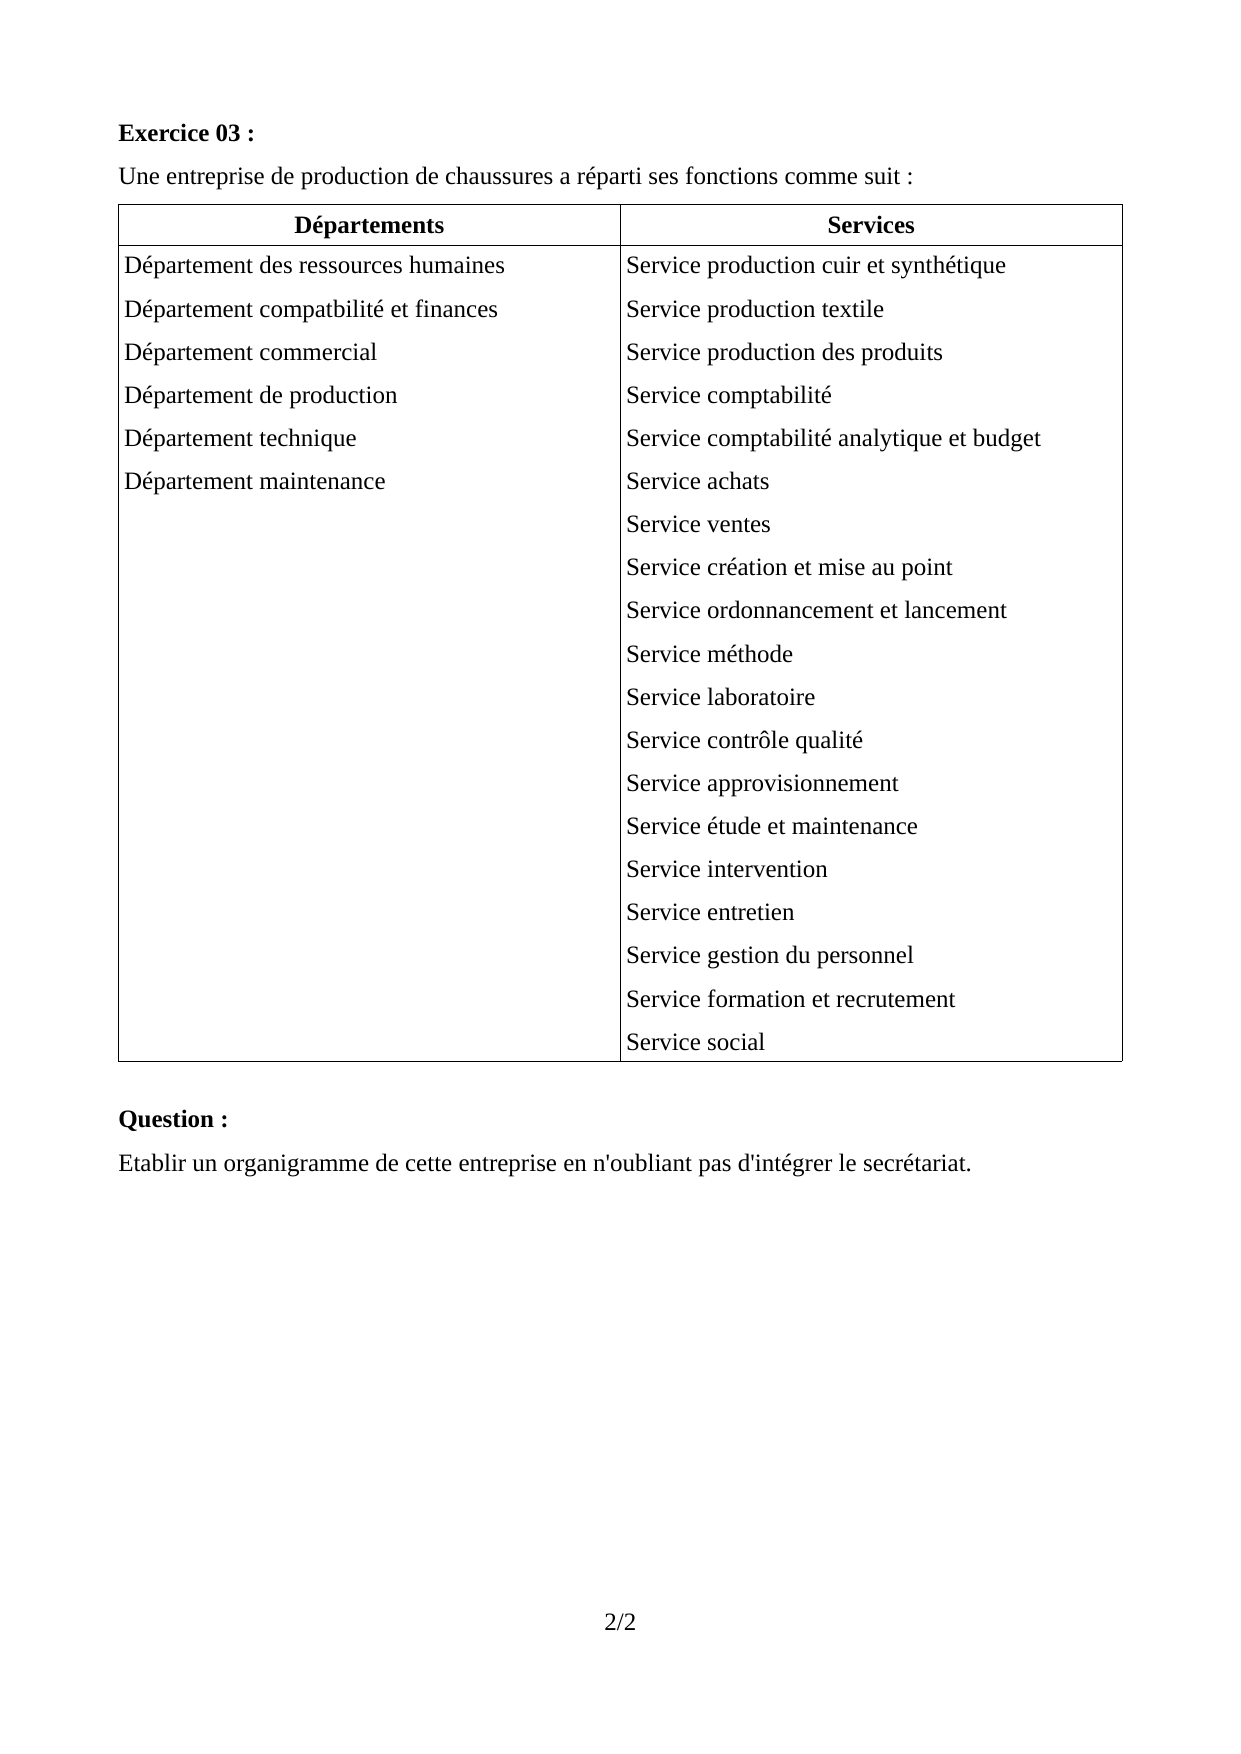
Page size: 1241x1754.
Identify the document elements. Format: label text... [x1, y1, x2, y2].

text Exercice 03 : [118, 118, 1122, 147]
text Etablir un organigramme de cette entreprise en n'oubliant pas d'intégrer le secrétariat. [118, 1148, 1122, 1176]
table_cell Service production cuir et synthétique Service production textile Service production des produits Service comptabilité Service comptabilité analytique et budget Service achats Service ventes Service création et mise au point Service ordonnancement et lancement Service méthode Service laboratoire Service contrôle qualité Service approvisionnement Service étude et maintenance Service intervention Service entretien Service gestion du personnel Service formation et recrutement Service social [621, 246, 1122, 1061]
text Une entreprise de production de chaussures a réparti ses fonctions comme suit : [118, 161, 1122, 190]
table_cell Département des ressources humaines Département compatbilité et finances Département commercial Département de production Département technique Département maintenance [119, 246, 620, 1061]
table_header Services [621, 205, 1122, 245]
text Question : [118, 1104, 1122, 1133]
table_header Départements [119, 205, 620, 245]
